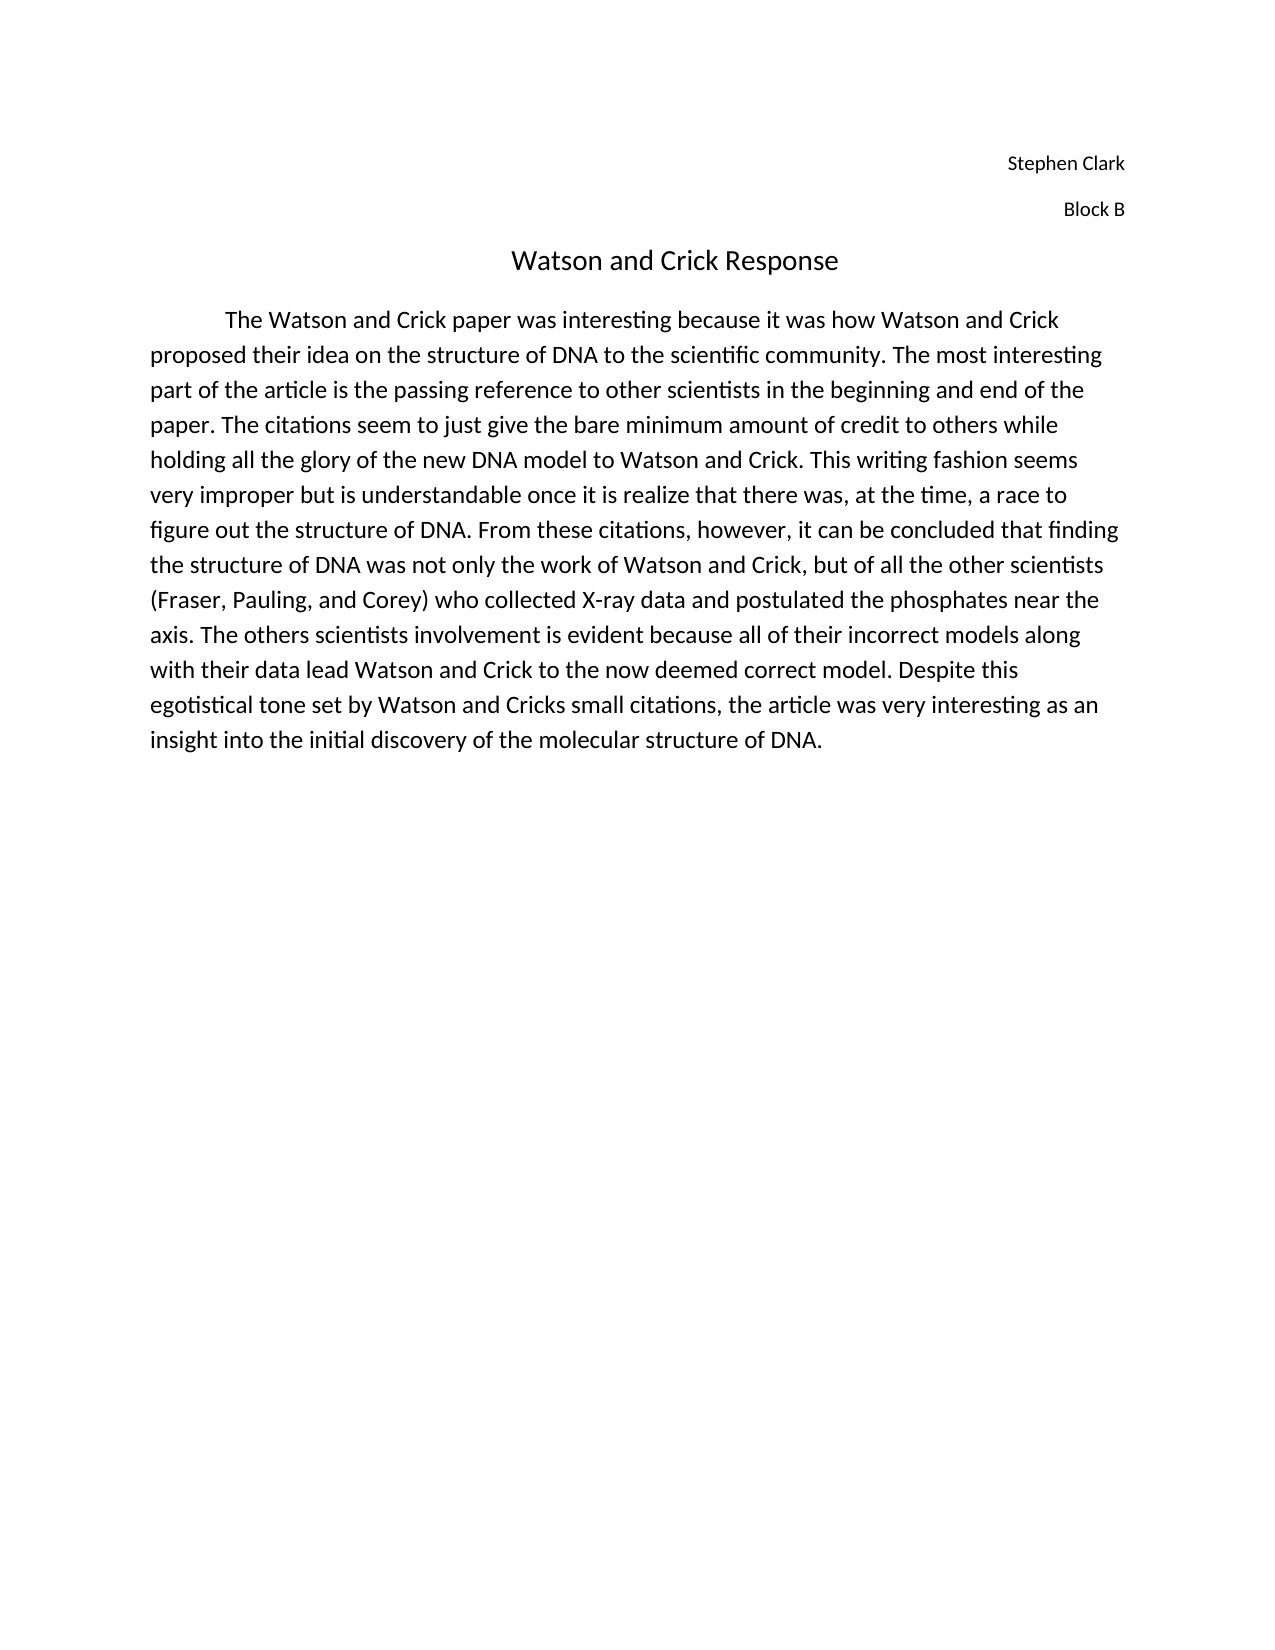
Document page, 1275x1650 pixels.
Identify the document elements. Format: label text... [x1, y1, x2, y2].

text The Watson and Crick paper was interesting because it was how Watson and Crick proposed their idea on the structure of DNA to the scientific community. The most interesting part of the article is the passing reference to other scientists in the beginning and end of the paper. The citations seem to just give the bare minimum amount of credit to others while holding all the glory of the new DNA model to Watson and Crick. This writing fashion seems very improper but is understandable once it is realize that there was, at the time, a race to figure out the structure of DNA. From these citations, however, it can be concluded that finding the structure of DNA was not only the work of Watson and Crick, but of all the other scientists (Fraser, Pauling, and Corey) who collected X-ray data and postulated the phosphates near the axis. The others scientists involvement is evident because all of their incorrect models along with their data lead Watson and Crick to the now deemed correct model. Despite this egotistical tone set by Watson and Cricks small citations, the article was very interesting as an insight into the initial discovery of the molecular structure of DNA. [150, 304, 1125, 755]
text Block B [150, 196, 1125, 222]
text Watson and Crick Response [150, 242, 1125, 278]
text Stephen Clark [150, 150, 1125, 175]
